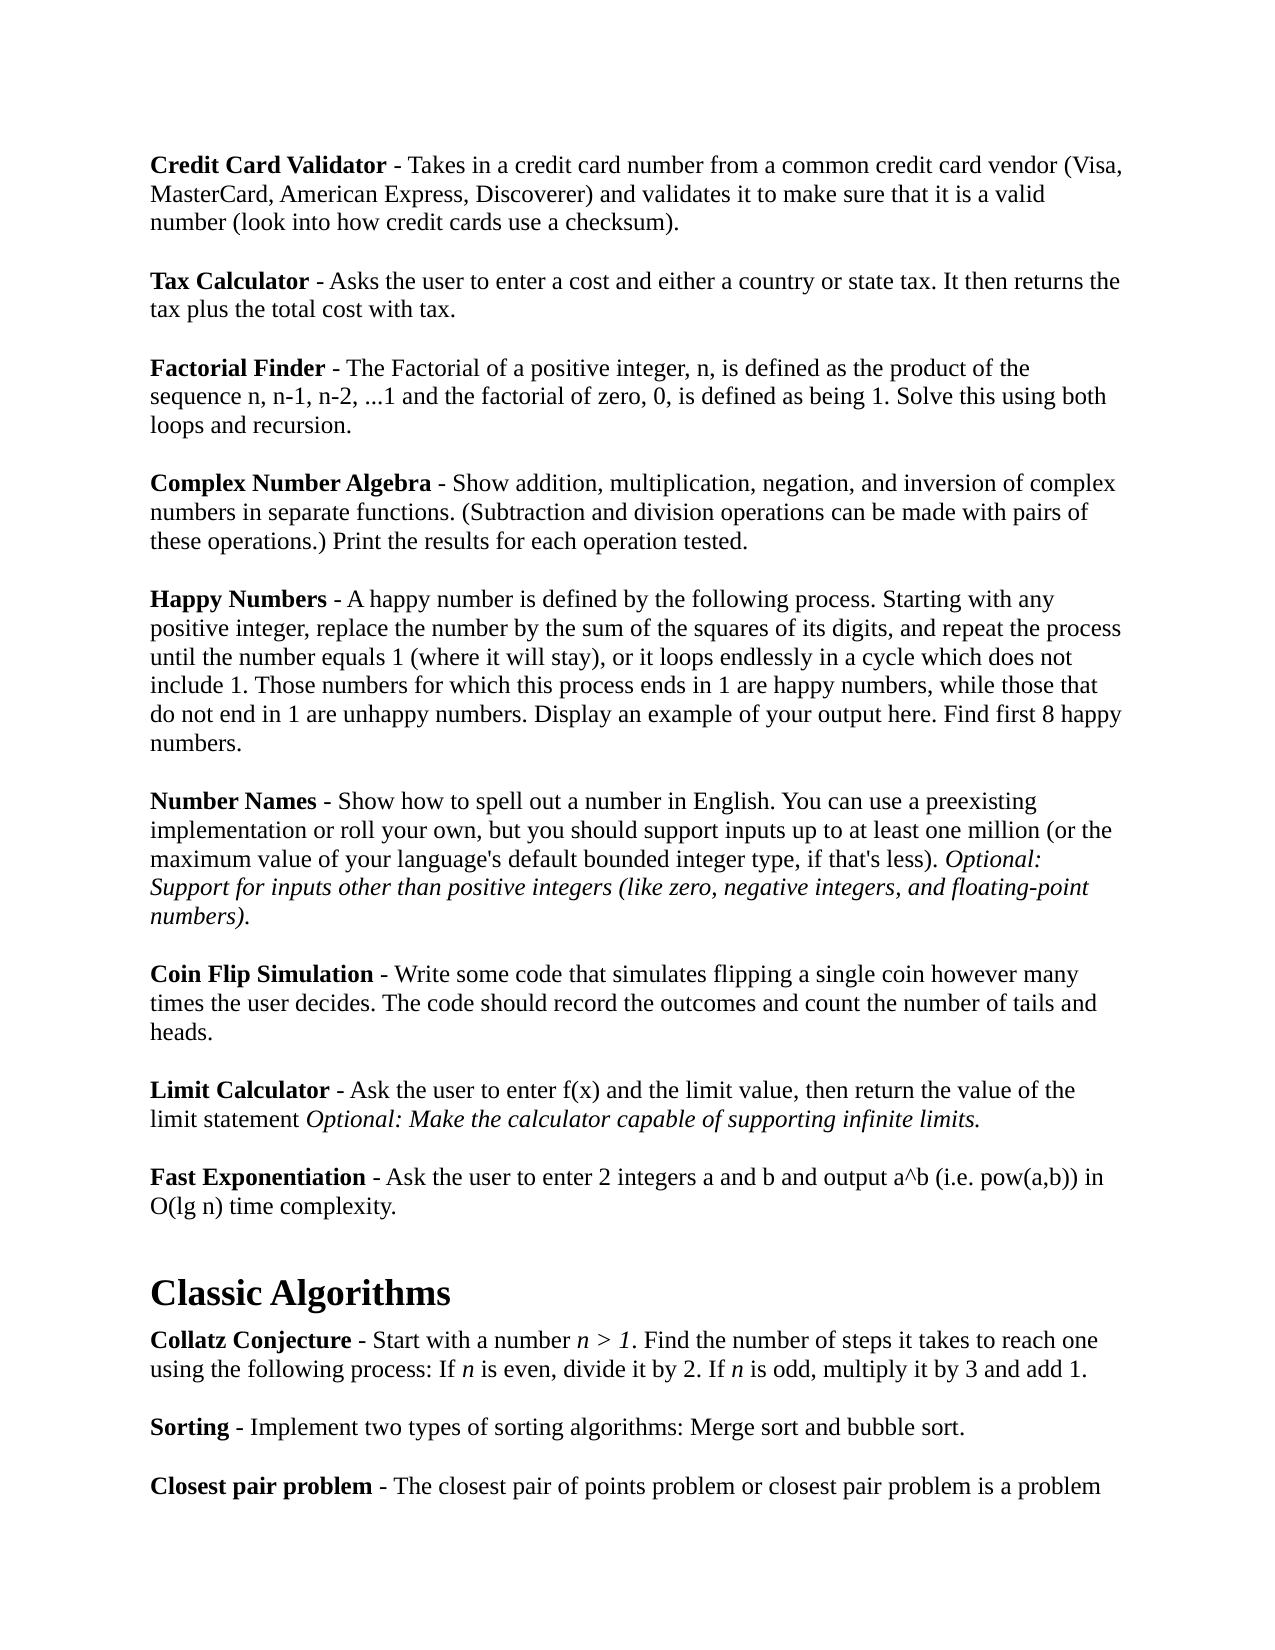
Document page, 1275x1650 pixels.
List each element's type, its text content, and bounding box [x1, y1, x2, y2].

text Complex Number Algebra - Show addition, multiplication, negation, and inversion of complex numbers in separate functions. (Subtraction and division operations can be made with pairs of these operations.) Print the results for each operation tested. [150, 468, 1125, 555]
text Factorial Finder - The Factorial of a positive integer, n, is defined as the product of the sequence n, n-1, n-2, ...1 and the factorial of zero, 0, is defined as being 1. Solve this using both loops and recursion. [150, 353, 1125, 439]
text Limit Calculator - Ask the user to enter f(x) and the limit value, then return the value of the limit statement Optional: Make the calculator capable of supporting infinite limits. [150, 1075, 1125, 1133]
text Collatz Conjecture - Start with a number n > 1. Find the number of steps it takes to reach one using the following process: If n is even, divide it by 2. If n is odd, multiply it by 3 and add 1. [150, 1326, 1125, 1383]
text Number Names - Show how to spell out a number in English. You can use a preexisting implementation or roll your own, but you should support inputs up to at least one million (or the maximum value of your language's default bounded integer type, if that's less). Optional: Support for inputs other than positive integers (like zero, negative integers, and floating-point numbers). [150, 786, 1125, 930]
text Happy Numbers - A happy number is defined by the following process. Starting with any positive integer, replace the number by the sum of the squares of its digits, and repeat the process until the number equals 1 (where it will stay), or it loops endlessly in a cycle which does not include 1. Those numbers for which this process ends in 1 are happy numbers, while those that do not end in 1 are unhappy numbers. Display an example of your output here. Find first 8 happy numbers. [150, 584, 1125, 757]
text Tax Calculator - Asks the user to enter a cost and either a country or state tax. It then returns the tax plus the total cost with tax. [150, 266, 1125, 323]
text Sorting - Implement two types of sorting algorithms: Merge sort and bubble sort. [150, 1412, 1125, 1441]
text Fast Exponentiation - Ask the user to enter 2 integers a and b and output a^b (i.e. pow(a,b)) in O(lg n) time complexity. [150, 1162, 1125, 1219]
text Coin Flip Simulation - Write some code that simulates flipping a single coin however many times the user decides. The code should record the outcomes and count the number of tails and heads. [150, 959, 1125, 1046]
text Credit Card Validator - Takes in a credit card number from a common credit card vendor (Visa, MasterCard, American Express, Discoverer) and validates it to make sure that it is a valid number (look into how credit cards use a checksum). [150, 150, 1125, 236]
text Closest pair problem - The closest pair of points problem or closest pair problem is a problem [150, 1471, 1125, 1499]
subtitle Classic Algorithms [150, 1270, 1125, 1313]
